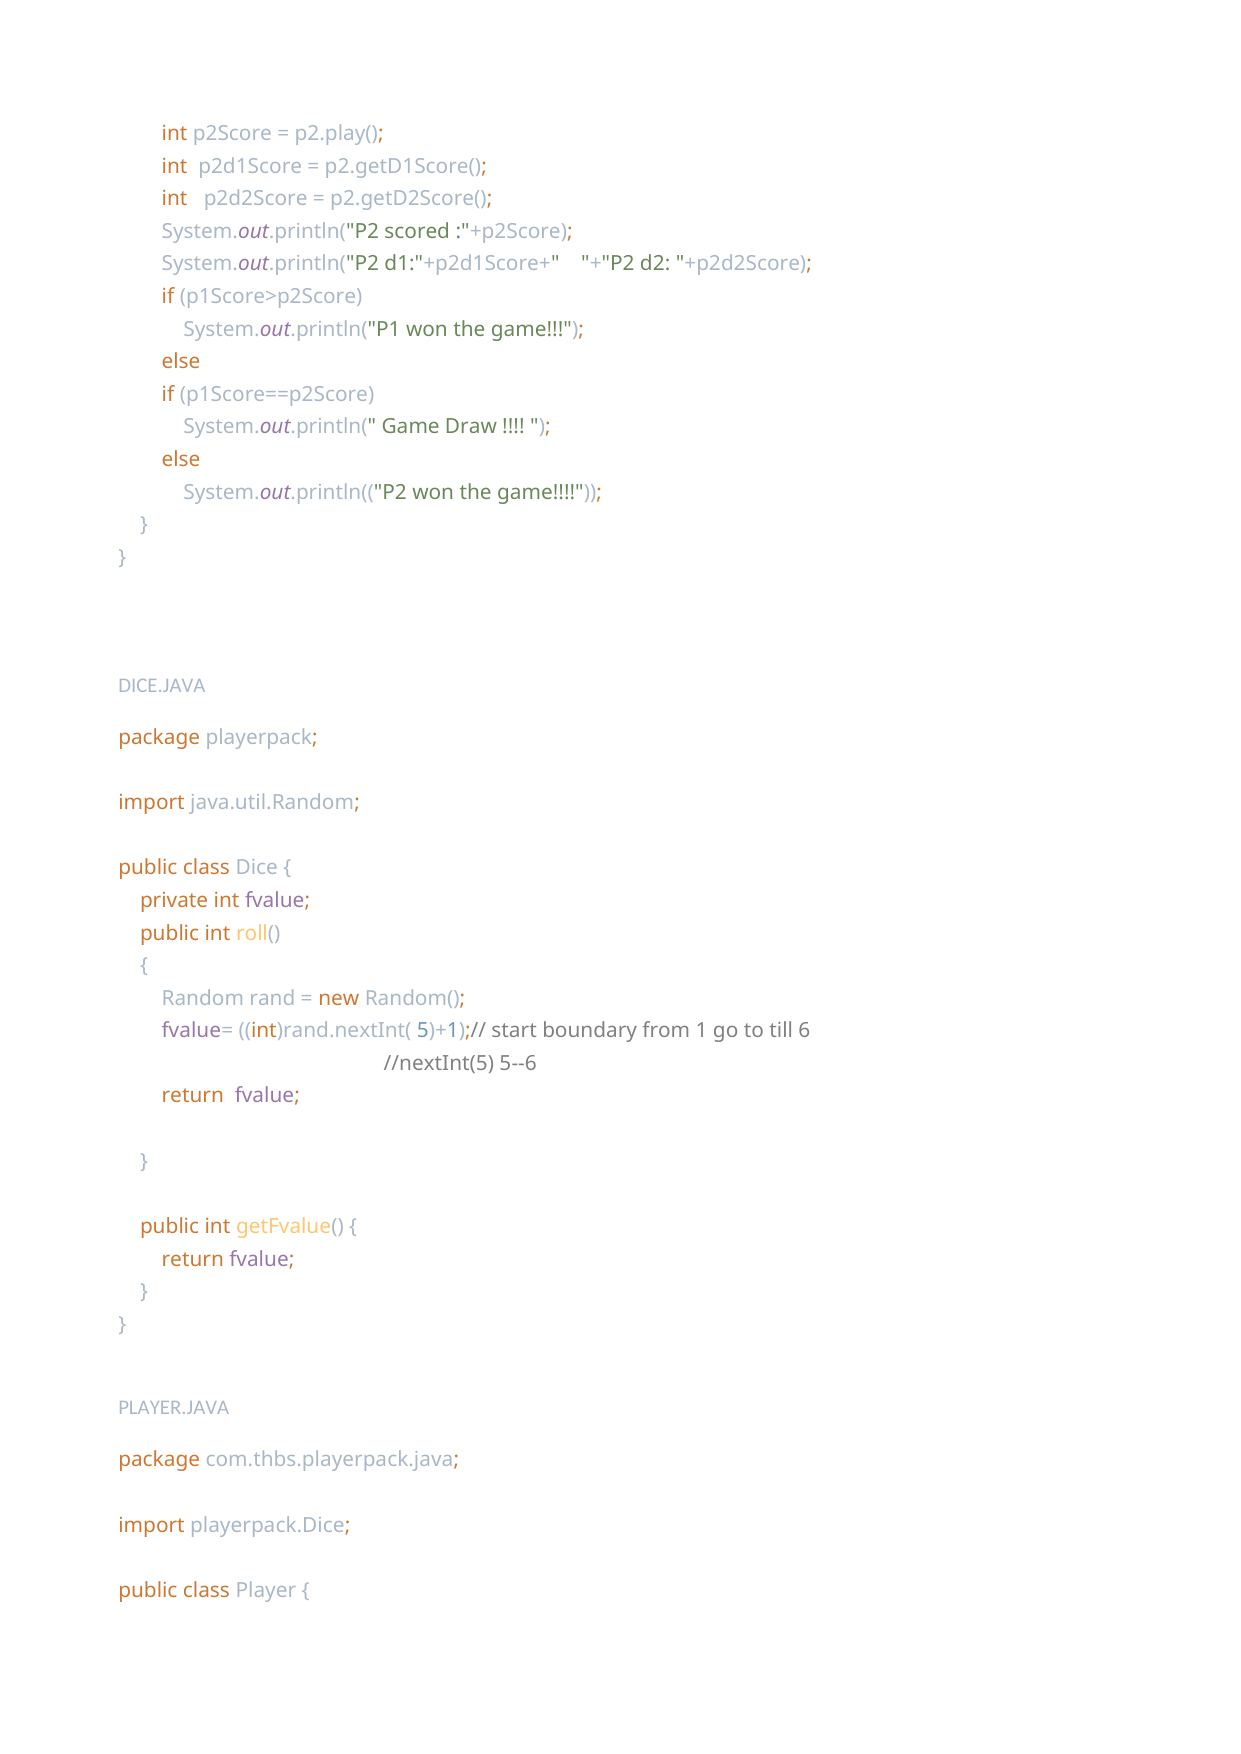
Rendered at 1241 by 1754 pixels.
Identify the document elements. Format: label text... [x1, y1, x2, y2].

text PLAYER.JAVA [118, 1394, 1122, 1420]
text int p2Score = p2.play(); int p2d1Score = p2.getD1Score(); int p2d2Score = p2.getD2Score(); System.out.println("P2 scored :"+p2Score); System.out.println("P2 d1:"+p2d1Score+" "+"P2 d2: "+p2d2Score); if (p1Score>p2Score) System.out.println("P1 won the game!!!"); else if (p1Score==p2Score) System.out.println(" Game Draw !!!! "); else System.out.println(("P2 won the game!!!!")); } } DICE.JAVA [118, 118, 1122, 697]
text package com.thbs.playerpack.java; import playerpack.Dice; public class Player { [118, 1444, 1122, 1603]
text package playerpack; import java.util.Random; public class Dice { private int fvalue; public int roll() { Random rand = new Random(); fvalue= ((int)rand.nextInt( 5)+1);// start boundary from 1 go to till 6 //nextInt(5) 5--6 return fvalue; } public int getFvalue() { return fvalue; } } [118, 722, 1122, 1369]
